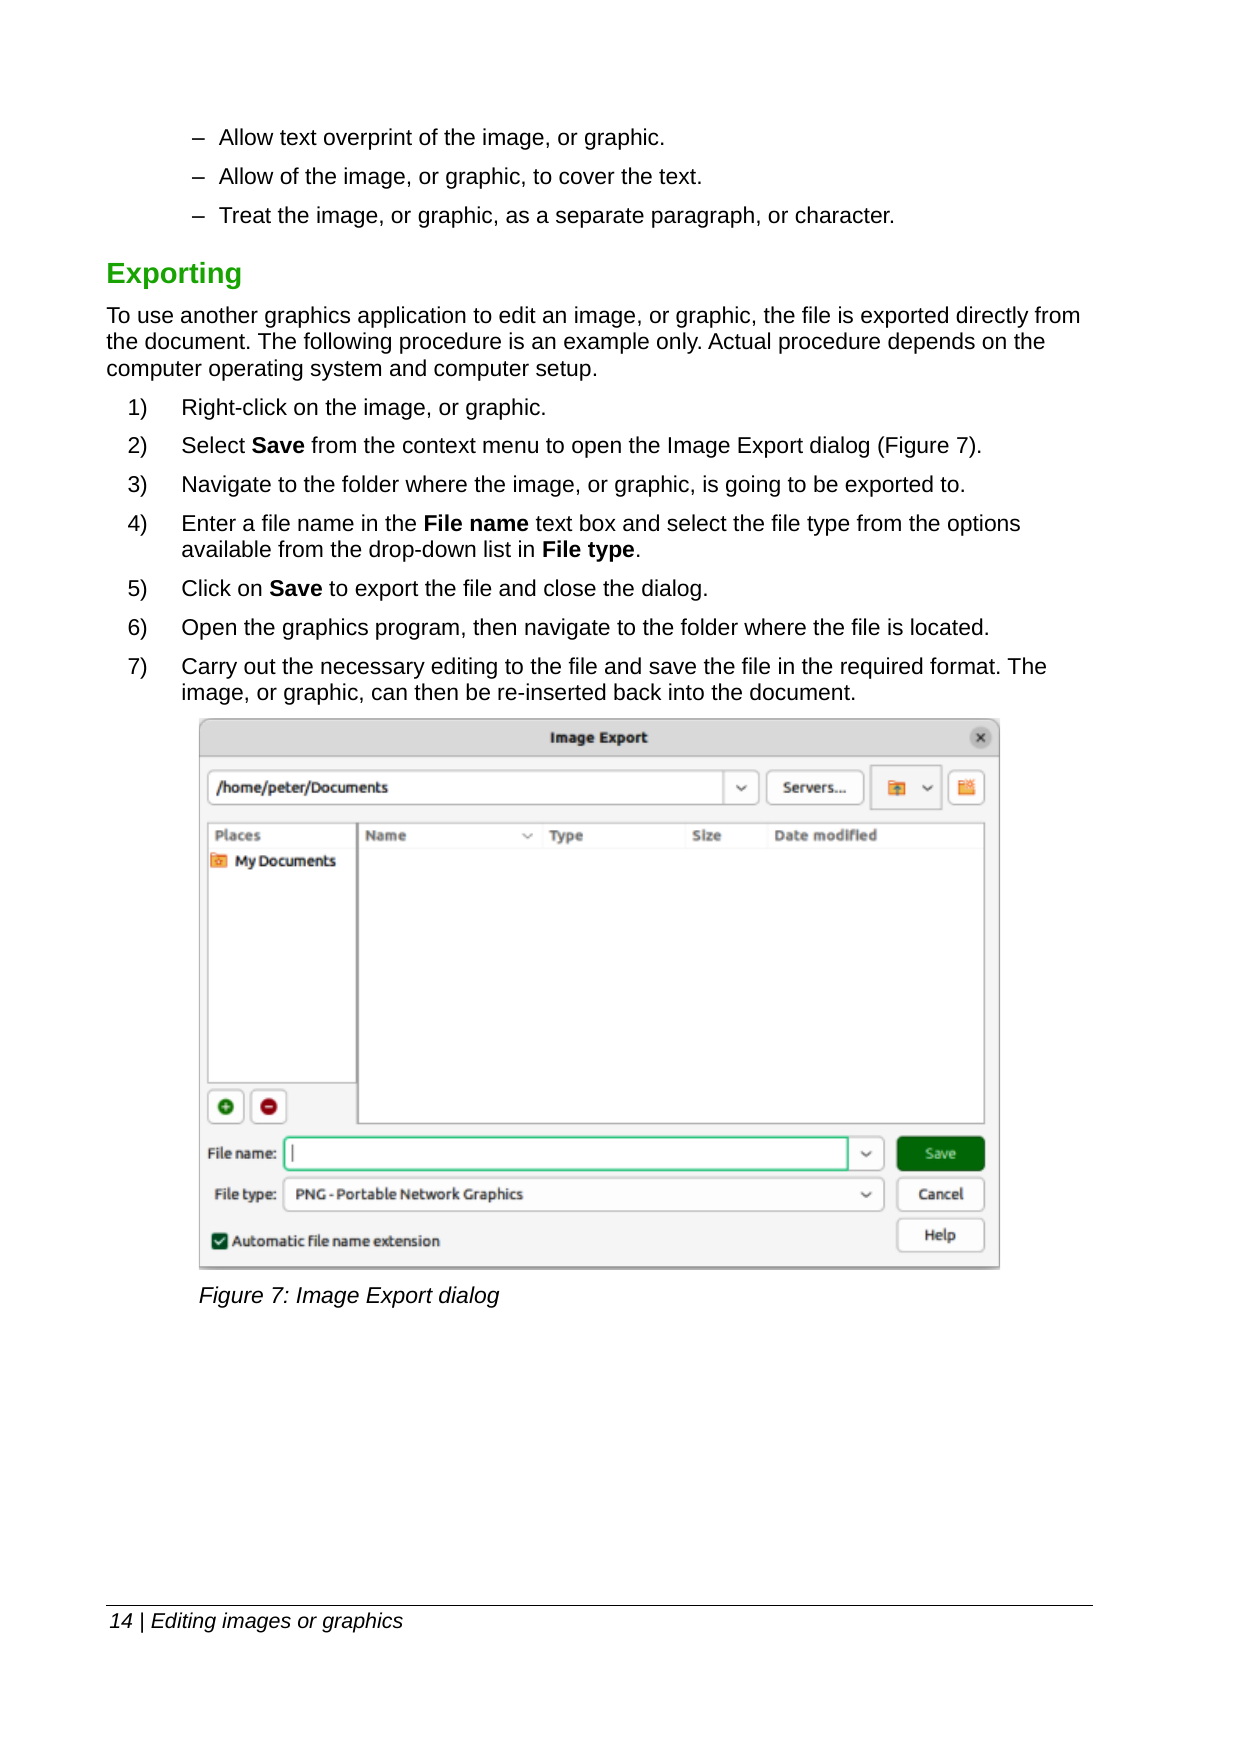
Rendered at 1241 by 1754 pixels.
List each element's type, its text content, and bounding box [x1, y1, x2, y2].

list Enter a file name in the File name text box and select the file type from the options available from the drop-down list in File type. [148, 510, 1093, 563]
list Allow text overprint of the image, or graphic. [189, 121, 1093, 150]
text To use another graphics application to edit an image, or graphic, the file is exported directly from the document. The following procedure is an example only. Actual procedure depends on the computer operating system and computer setup. [106, 302, 1093, 381]
list Right-click on the image, or graphic. [148, 393, 1093, 420]
list Select Save from the context menu to open the Image Export dialog (Figure 7). [148, 432, 1093, 459]
text Figure 7: Image Export dialog [199, 1282, 1000, 1309]
list Allow of the image, or graphic, to cover the text. [189, 160, 1093, 189]
list Click on Save to export the file and close the dialog. [148, 575, 1093, 602]
subtitle Exporting [106, 256, 1093, 289]
list Open the graphics program, then navigate to the folder where the file is located. [148, 614, 1093, 641]
picture [198, 718, 1001, 1270]
list Carry out the necessary editing to the file and save the file in the required format. The image, or graphic, can then be re-inserted back into the document. [148, 653, 1093, 706]
list Treat the image, or graphic, as a separate paragraph, or character. [189, 199, 1093, 231]
list Navigate to the folder where the image, or graphic, is going to be exported to. [148, 471, 1093, 498]
